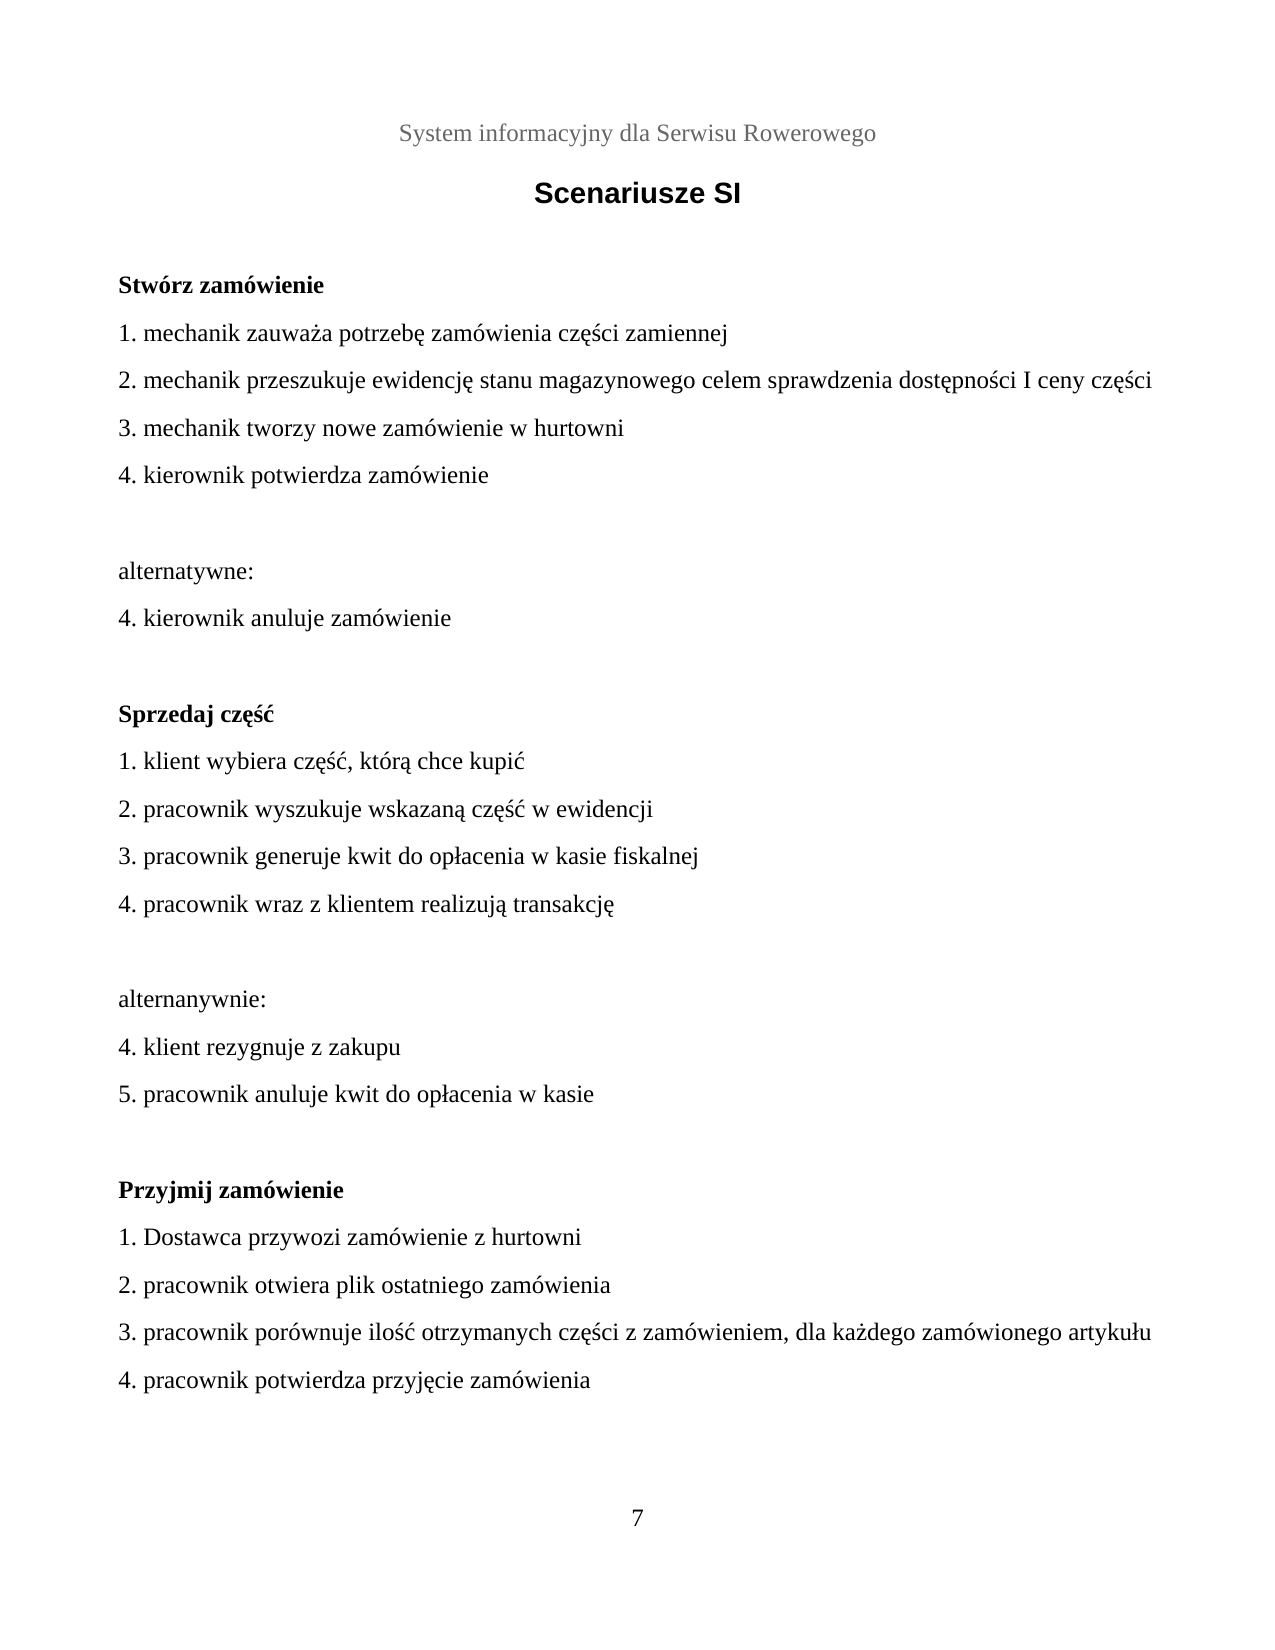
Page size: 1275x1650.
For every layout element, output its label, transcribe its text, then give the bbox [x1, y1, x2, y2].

text Sprzedaj część [118, 699, 1157, 727]
text 4. klient rezygnuje z zakupu [118, 1032, 1157, 1061]
text 4. pracownik potwierdza przyjęcie zamówienia [118, 1365, 1157, 1394]
text 3. mechanik tworzy nowe zamówienie w hurtowni [118, 413, 1157, 442]
text alternanywnie: [118, 984, 1157, 1013]
text 4. kierownik anuluje zamówienie [118, 603, 1157, 632]
text 4. kierownik potwierdza zamówienie [118, 461, 1157, 489]
text 5. pracownik anuluje kwit do opłacenia w kasie [118, 1079, 1157, 1108]
text Przyjmij zamówienie [118, 1175, 1157, 1203]
text 2. mechanik przeszukuje ewidencję stanu magazynowego celem sprawdzenia dostępności I ceny części [118, 365, 1157, 394]
text 2. pracownik otwiera plik ostatniego zamówienia [118, 1270, 1157, 1299]
subtitle Scenariusze SI [118, 176, 1157, 210]
text 3. pracownik generuje kwit do opłacenia w kasie fiskalnej [118, 841, 1157, 870]
text 4. pracownik wraz z klientem realizują transakcję [118, 889, 1157, 918]
text 1. mechanik zauważa potrzebę zamówienia części zamiennej [118, 318, 1157, 347]
text 1. Dostawca przywozi zamówienie z hurtowni [118, 1222, 1157, 1251]
text 1. klient wybiera część, którą chce kupić [118, 746, 1157, 775]
text Stwórz zamówienie [118, 270, 1157, 299]
text 2. pracownik wyszukuje wskazaną część w ewidencji [118, 794, 1157, 823]
text 3. pracownik porównuje ilość otrzymanych części z zamówieniem, dla każdego zamówionego artykułu [118, 1317, 1157, 1346]
text alternatywne: [118, 556, 1157, 584]
